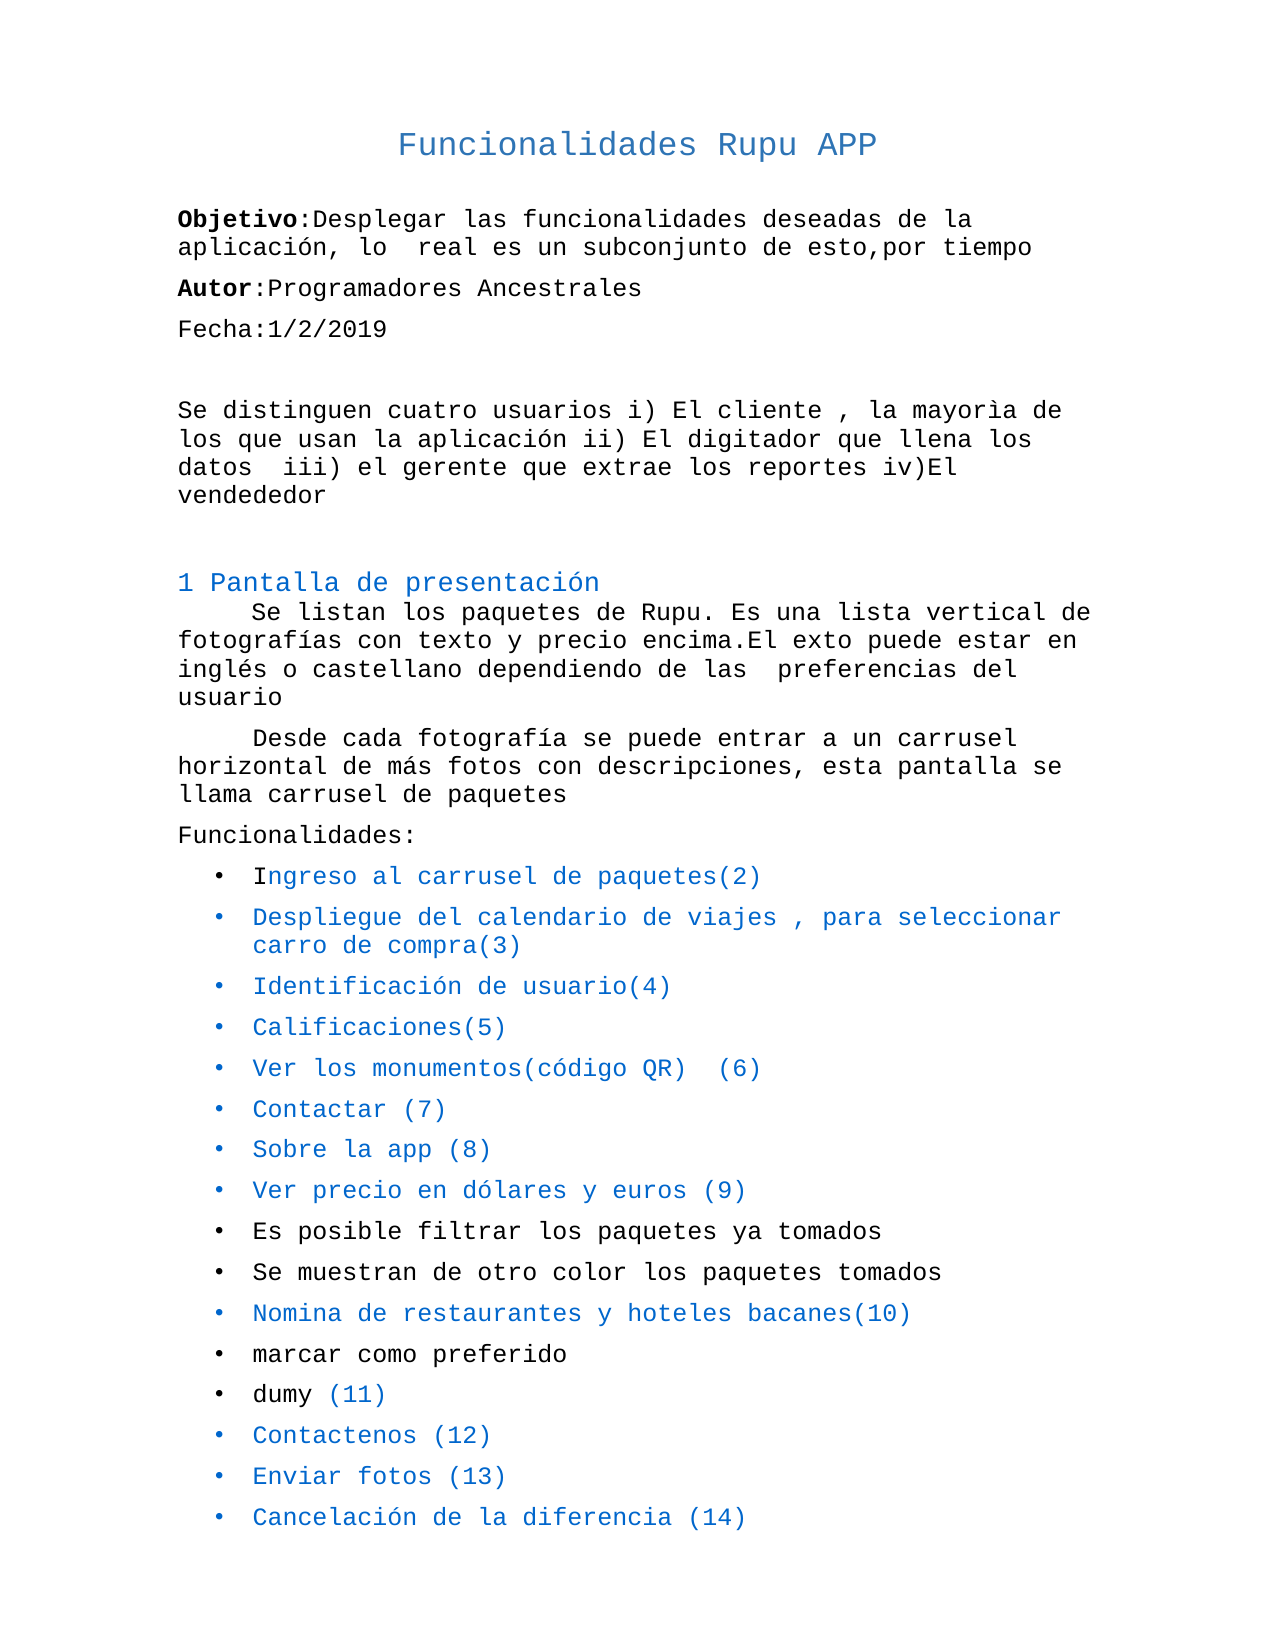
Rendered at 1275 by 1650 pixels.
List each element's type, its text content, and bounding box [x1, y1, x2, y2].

subtitle Funcionalidades Rupu APP [177, 128, 1098, 165]
text Funcionalidades: [177, 823, 1098, 851]
list Ver los monumentos(código QR) (6) [215, 1055, 1098, 1084]
text Objetivo:Desplegar las funcionalidades deseadas de la aplicación, lo real es un subconjunto de esto,por tiempo [177, 206, 1098, 263]
subtitle 1 Pantalla de presentación [177, 569, 1098, 599]
list Despliegue del calendario de viajes , para seleccionar carro de compra(3) [215, 904, 1098, 961]
list dumy (11) [215, 1382, 1098, 1410]
list Calificaciones(5) [215, 1014, 1098, 1043]
list Identificación de usuario(4) [215, 974, 1098, 1002]
text Se distinguen cuatro usuarios i) El cliente , la mayorìa de los que usan la aplicación ii) El digitador que llena los datos iii) el gerente que extrae los reportes iv)El vendededor [177, 398, 1098, 511]
text Se listan los paquetes de Rupu. Es una lista vertical de fotografías con texto y precio encima.El exto puede estar en inglés o castellano dependiendo de las preferencias del usuario [177, 599, 1098, 713]
text Desde cada fotografía se puede entrar a un carrusel horizontal de más fotos con descripciones, esta pantalla se llama carrusel de paquetes [177, 725, 1098, 810]
text Fecha:1/2/2019 [177, 316, 1098, 344]
list Sobre la app (8) [215, 1137, 1098, 1165]
list marcar como preferido [215, 1341, 1098, 1369]
list Contactenos (12) [215, 1423, 1098, 1451]
list Ingreso al carrusel de paquetes(2) [215, 864, 1098, 892]
text Autor:Programadores Ancestrales [177, 275, 1098, 304]
list Cancelación de la diferencia (14) [215, 1504, 1098, 1533]
list Contactar (7) [215, 1096, 1098, 1124]
list Enviar fotos (13) [215, 1464, 1098, 1492]
list Ver precio en dólares y euros (9) [215, 1178, 1098, 1206]
list Nomina de restaurantes y hoteles bacanes(10) [215, 1300, 1098, 1329]
list Es posible filtrar los paquetes ya tomados [215, 1219, 1098, 1247]
list Se muestran de otro color los paquetes tomados [215, 1259, 1098, 1288]
